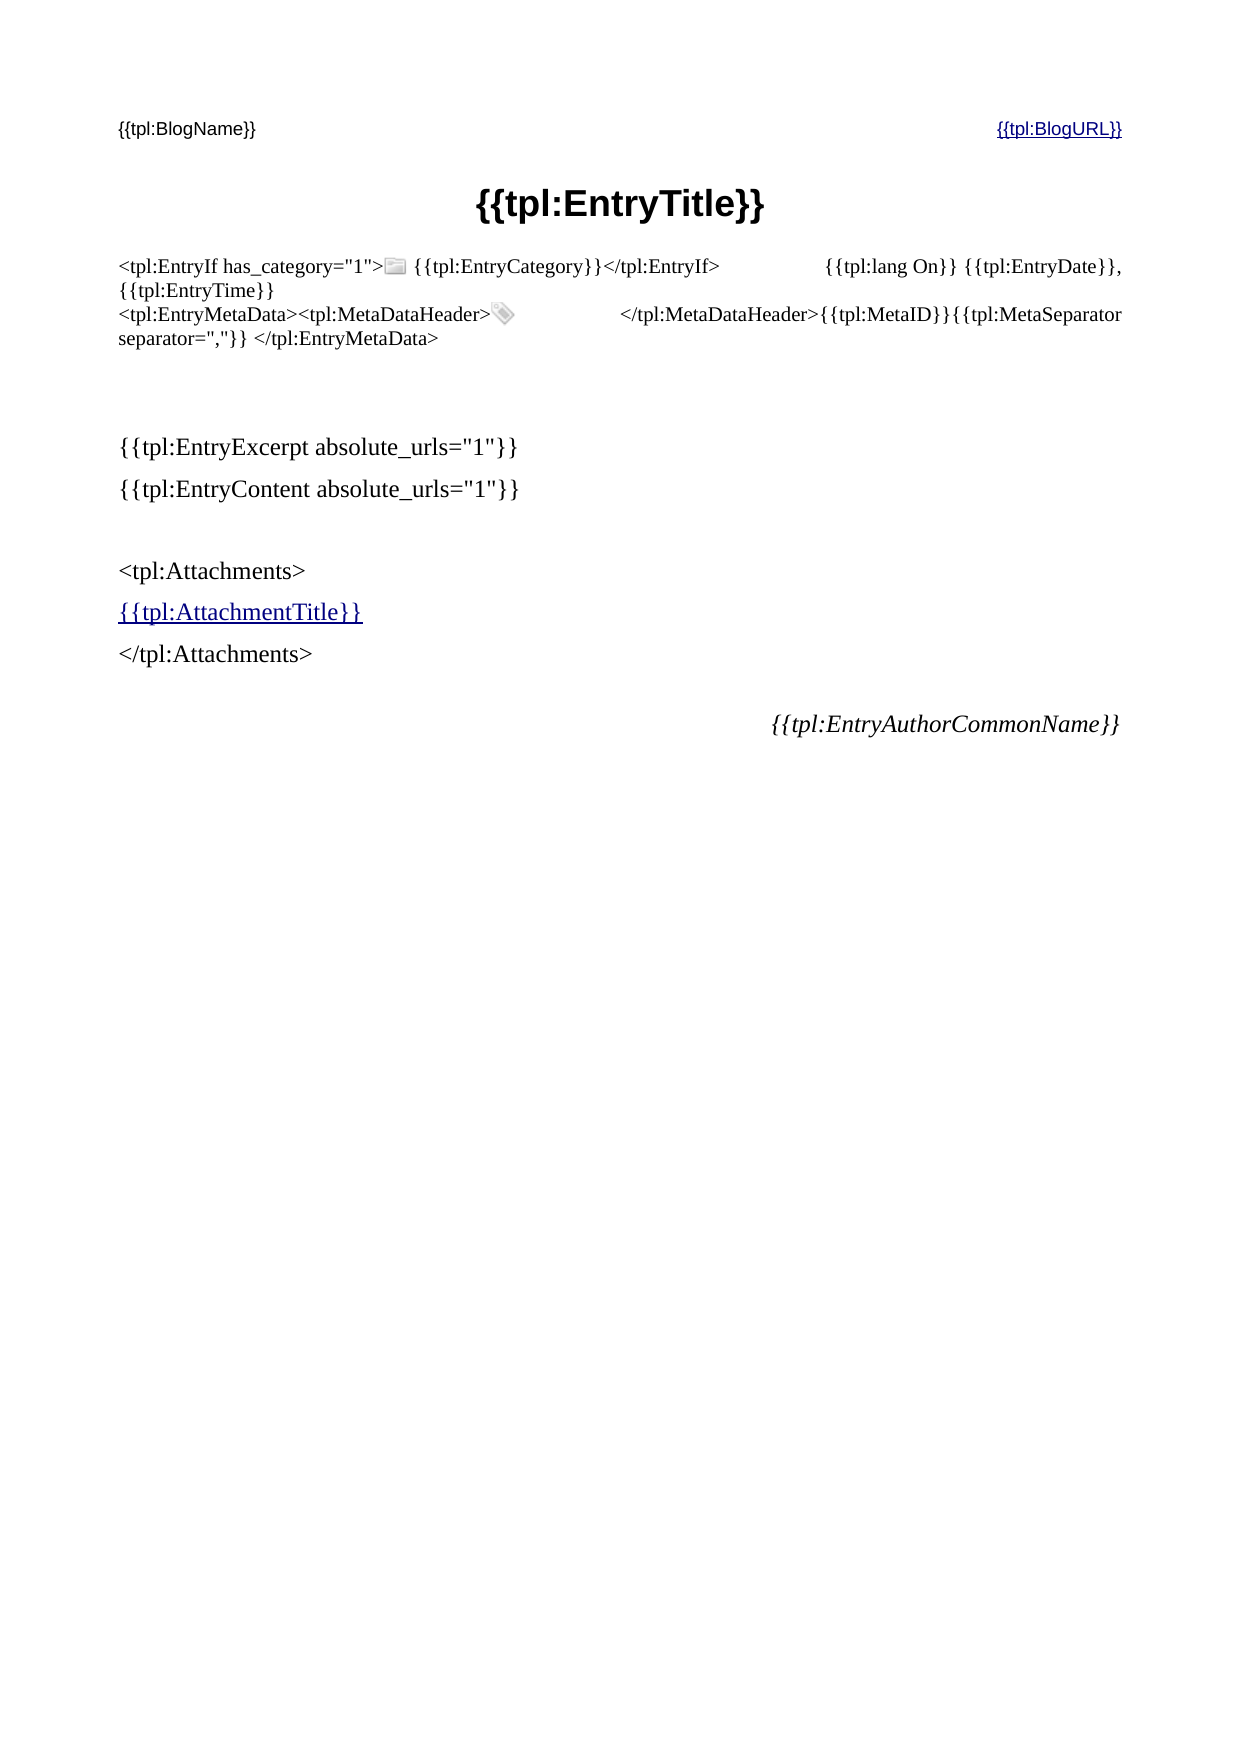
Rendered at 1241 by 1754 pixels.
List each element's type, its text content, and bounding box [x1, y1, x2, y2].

text </tpl:Attachments> [118, 639, 1122, 667]
text <tpl:EntryMetaData><tpl:MetaDataHeader> </tpl:MetaDataHeader>{{tpl:MetaID}}{{tpl:MetaSeparator separator=","}} </tpl:EntryMetaData> [118, 302, 1122, 350]
text {{tpl:AttachmentTitle}} [118, 597, 1122, 626]
text {{tpl:EntryAuthorCommonName}} [118, 709, 1122, 738]
text {{tpl:BlogName}} {{tpl:BlogURL}} [118, 118, 1122, 140]
text <tpl:Attachments> [118, 556, 1122, 585]
text {{tpl:EntryContent absolute_urls="1"}} [118, 474, 1122, 502]
picture [383, 253, 408, 278]
text <tpl:EntryIf has_category="1"> {{tpl:EntryCategory}}</tpl:EntryIf> {{tpl:lang On}} {{tpl:EntryDate}}, {{tpl:EntryTime}} [118, 254, 1122, 302]
picture [491, 302, 516, 326]
title {{tpl:EntryTitle}} [118, 181, 1122, 224]
text {{tpl:EntryExcerpt absolute_urls="1"}} [118, 432, 1122, 461]
